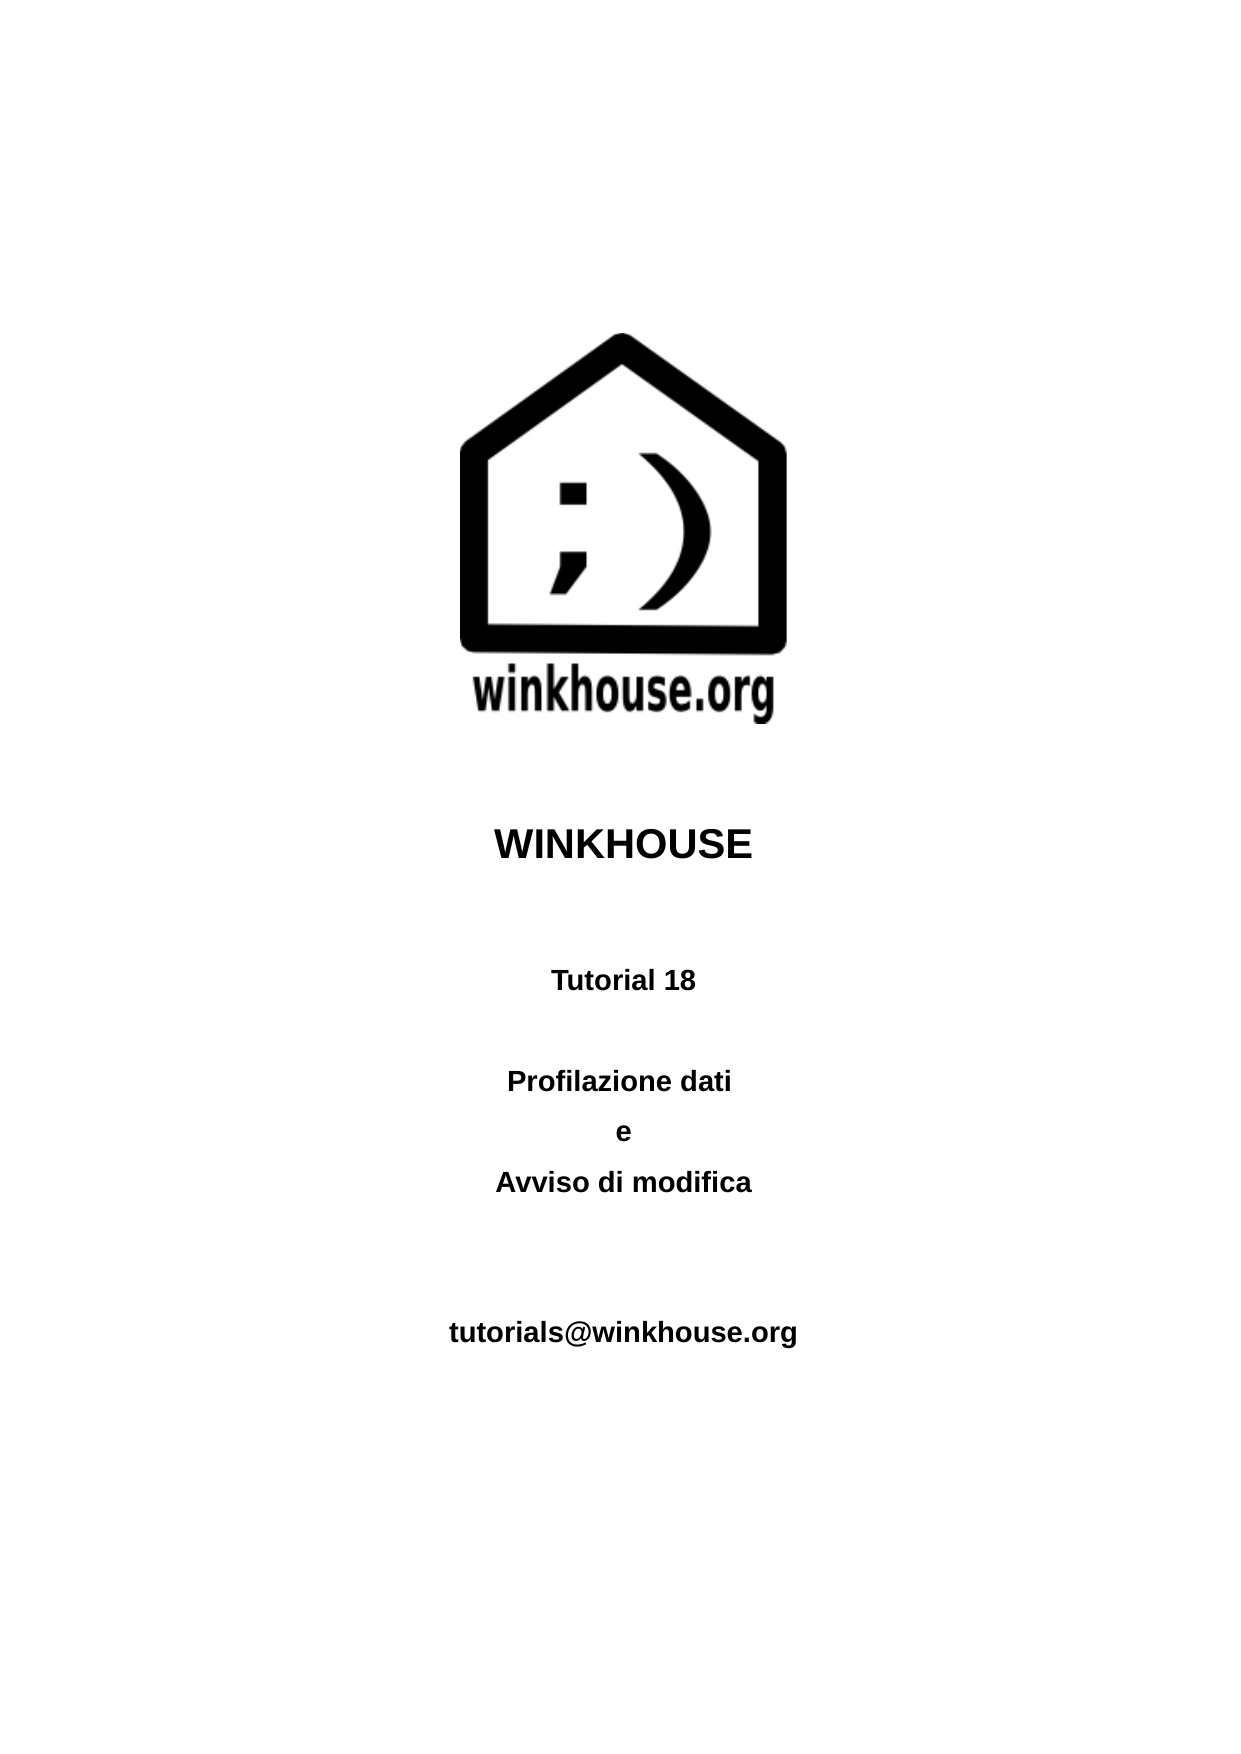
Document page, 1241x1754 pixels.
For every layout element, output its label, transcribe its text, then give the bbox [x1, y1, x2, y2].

picture [460, 333, 787, 724]
text Tutorial 18 [64, 963, 1183, 997]
text Profilazione dati [64, 1064, 1183, 1097]
text tutorials@winkhouse.org [64, 1316, 1183, 1349]
text Avviso di modifica [64, 1164, 1183, 1198]
text WINKHOUSE [64, 819, 1183, 867]
text e [64, 1114, 1183, 1148]
